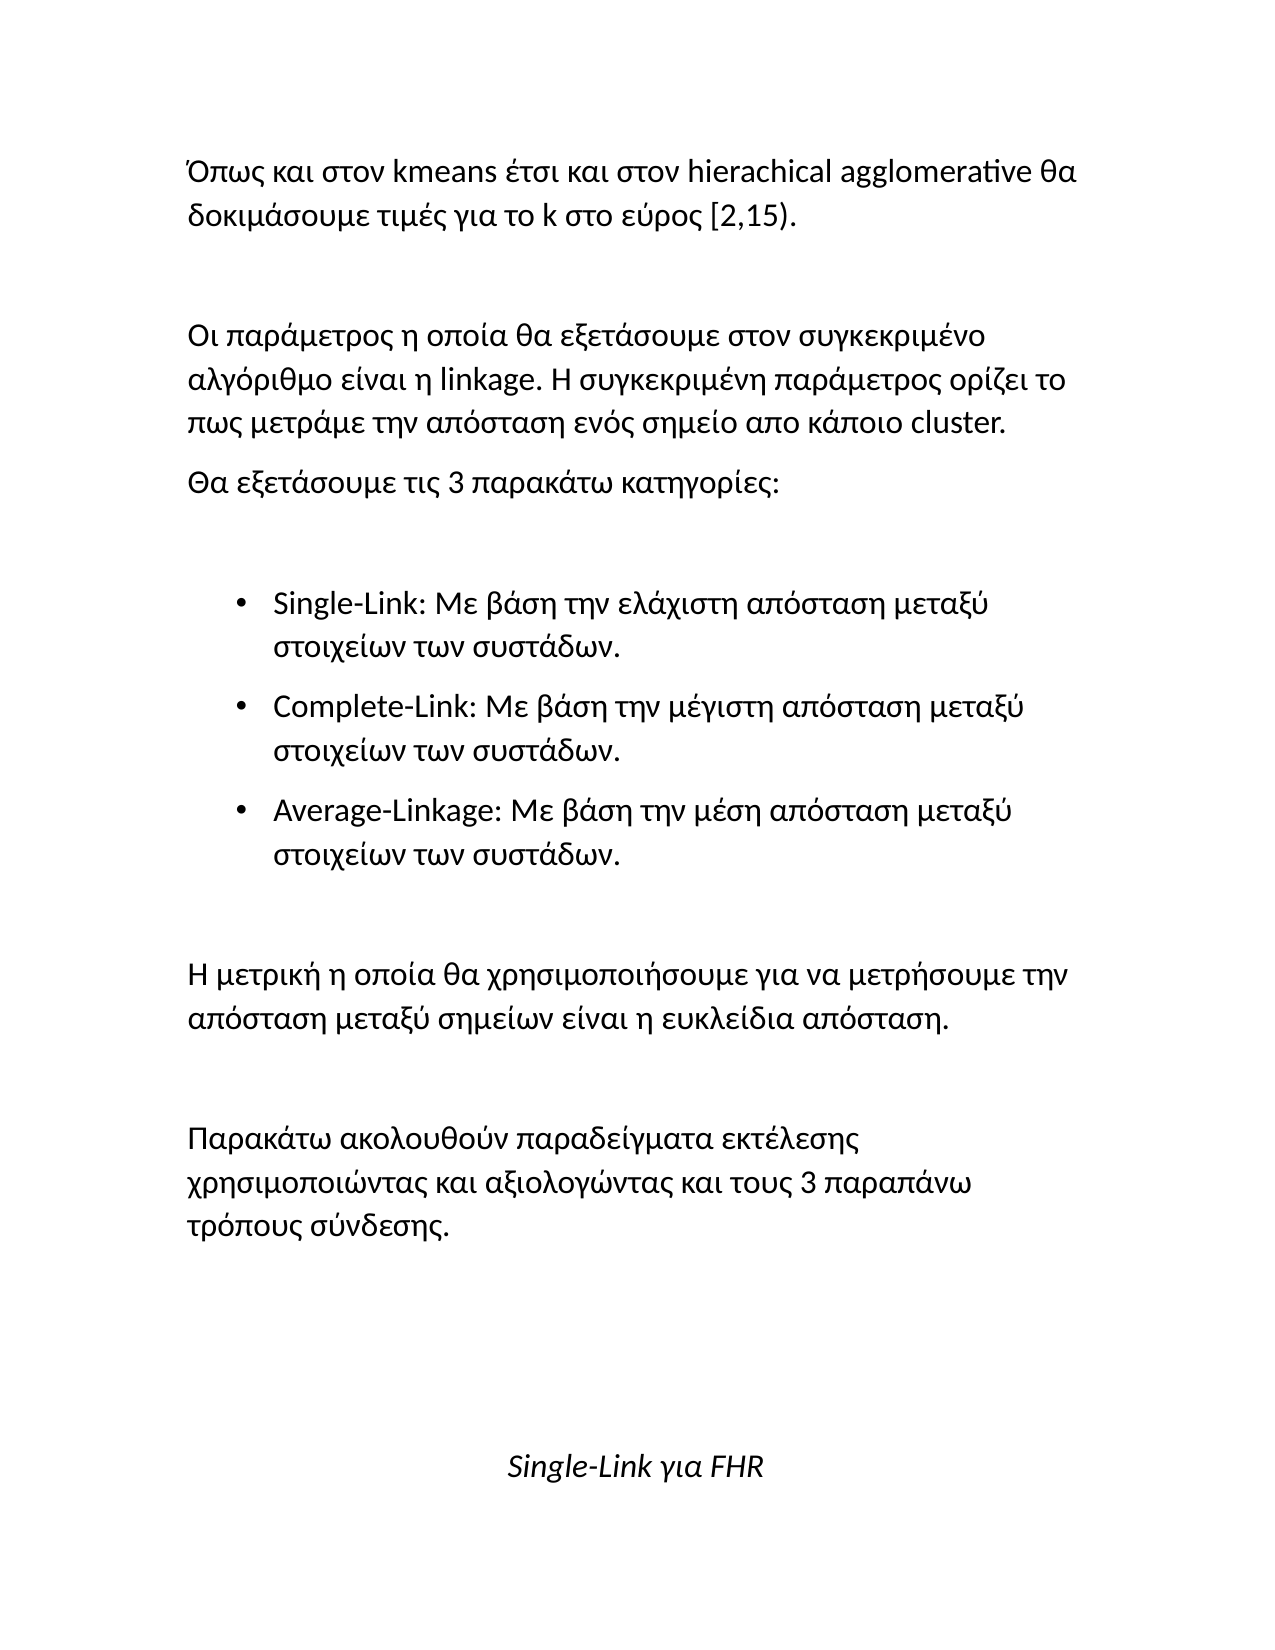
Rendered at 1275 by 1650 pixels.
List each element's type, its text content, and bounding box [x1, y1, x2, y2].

list Complete-Link: Με βάση την μέγιστη απόσταση μεταξύ στοιχείων των συστάδων. [236, 685, 1087, 770]
text Single-Link για FHR [187, 1445, 1087, 1486]
text Όπως και στον kmeans έτσι και στον hierachical agglomerative θα δοκιμάσουμε τιμές για το k στο εύρος [2,15). [187, 150, 1087, 234]
list Single-Link: Με βάση την ελάχιστη απόσταση μεταξύ στοιχείων των συστάδων. [236, 582, 1087, 666]
list Average-Linkage: Με βάση την μέση απόσταση μεταξύ στοιχείων των συστάδων. [236, 789, 1087, 873]
text Οι παράμετρος η οποία θα εξετάσουμε στον συγκεκριμένο αλγόριθμο είναι η linkage. H συγκεκριμένη παράμετρος ορίζει το πως μετράμε την απόσταση ενός σημείο απο κάποιο cluster. [187, 314, 1087, 442]
text Η μετρική η οποία θα χρησιμοποιήσουμε για να μετρήσουμε την απόσταση μεταξύ σημείων είναι η ευκλείδια απόσταση. [187, 953, 1087, 1037]
text Θα εξετάσουμε τις 3 παρακάτω κατηγορίες: [187, 461, 1087, 502]
text Παρακάτω ακολουθούν παραδείγματα εκτέλεσης χρησιμοποιώντας και αξιολογώντας και τους 3 παραπάνω τρόπους σύνδεσης. [187, 1117, 1087, 1245]
